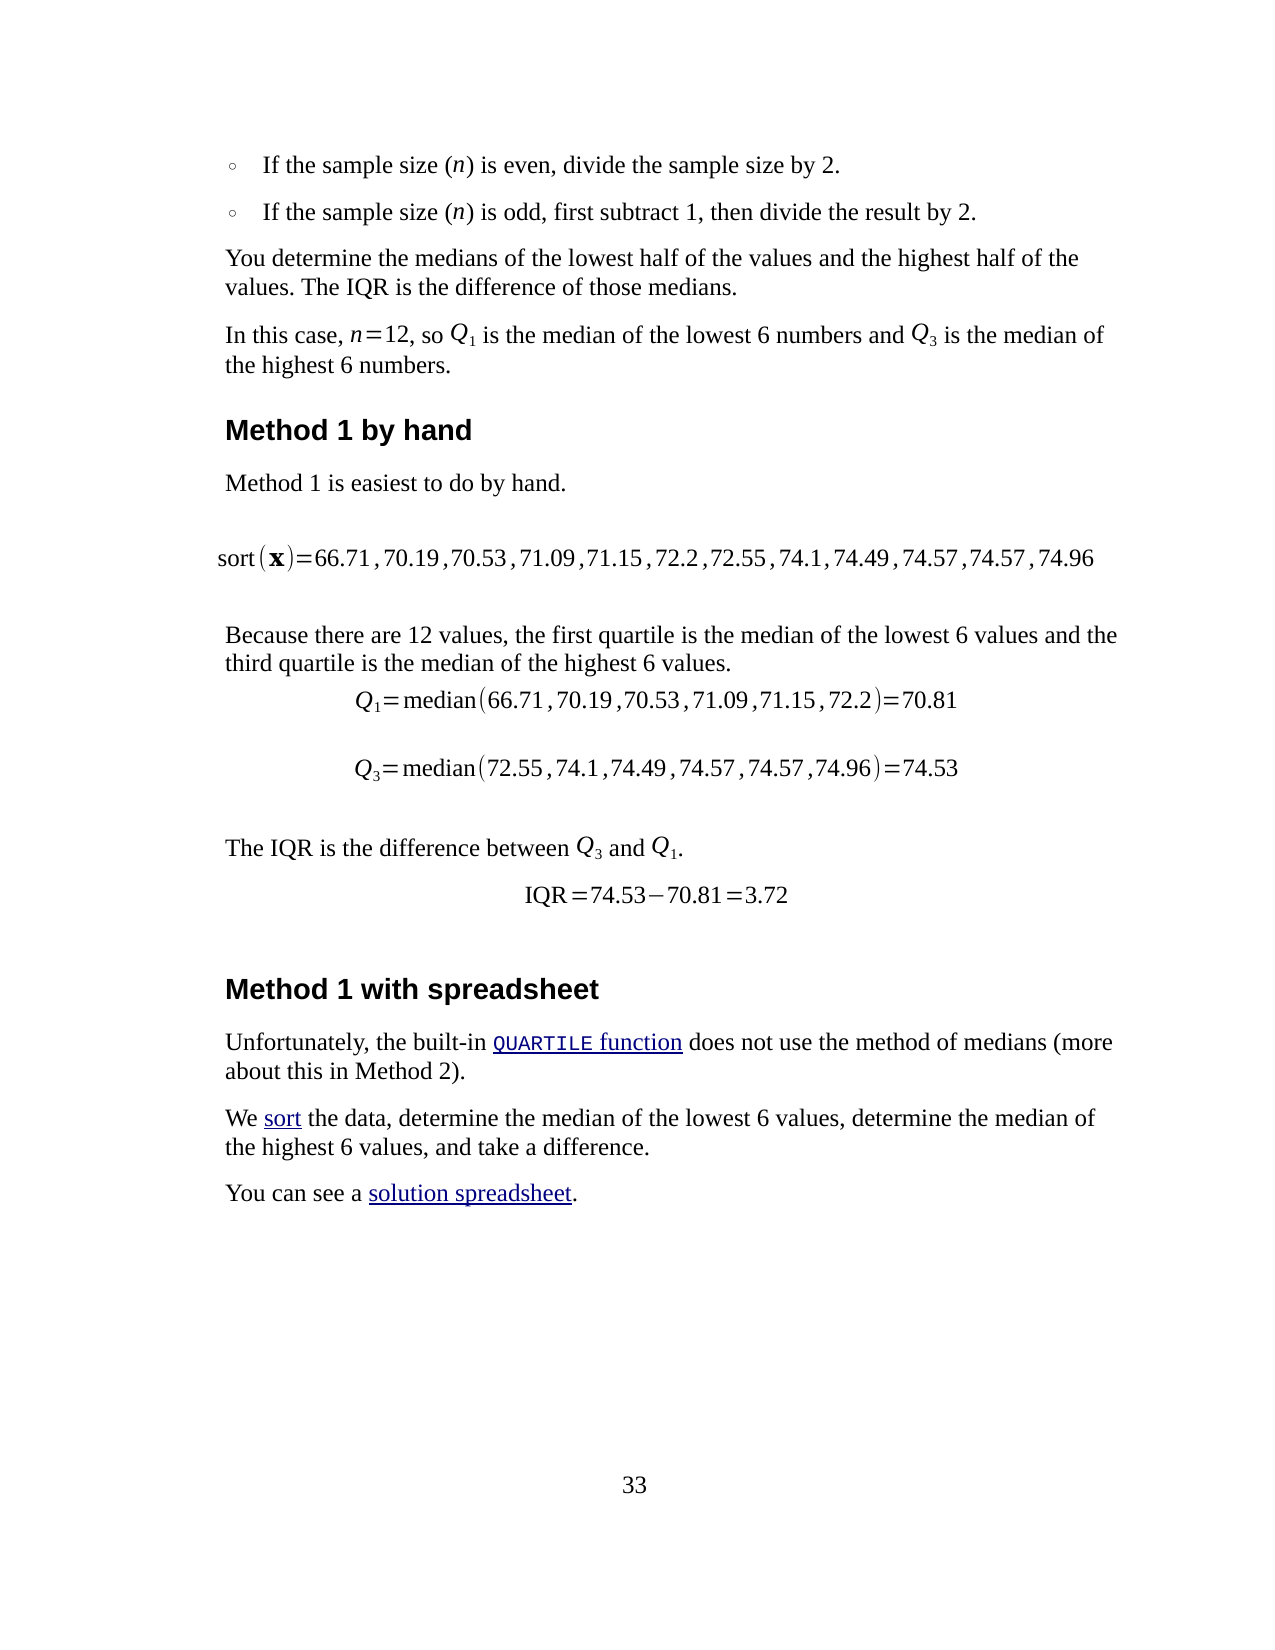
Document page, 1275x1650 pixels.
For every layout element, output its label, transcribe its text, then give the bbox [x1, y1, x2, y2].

list You can see a solution spreadsheet. [187, 1178, 1125, 1207]
list The IQR is the difference between and . [187, 831, 1125, 863]
list Unfortunately, the built-in QUARTILE function does not use the method of medians (more about this in Method 2). [187, 1027, 1125, 1085]
subtitle Method 1 by hand [187, 413, 1125, 446]
list In this case, , so is the median of the lowest 6 numbers and is the median of the highest 6 numbers. [187, 319, 1125, 379]
list If the sample size () is even, divide the sample size by 2. [225, 150, 1125, 179]
list If the sample size () is odd, first subtract 1, then divide the result by 2. [225, 197, 1125, 225]
list Because there are 12 values, the first quartile is the median of the lowest 6 values and the third quartile is the median of the highest 6 values. [187, 620, 1125, 677]
subtitle Method 1 with spreadsheet [187, 972, 1125, 1005]
list Method 1 is easiest to do by hand. [187, 468, 1125, 497]
list You determine the medians of the lowest half of the values and the highest half of the values. The IQR is the difference of those medians. [187, 243, 1125, 301]
list We sort the data, determine the median of the lowest 6 values, determine the median of the highest 6 values, and take a difference. [187, 1103, 1125, 1160]
